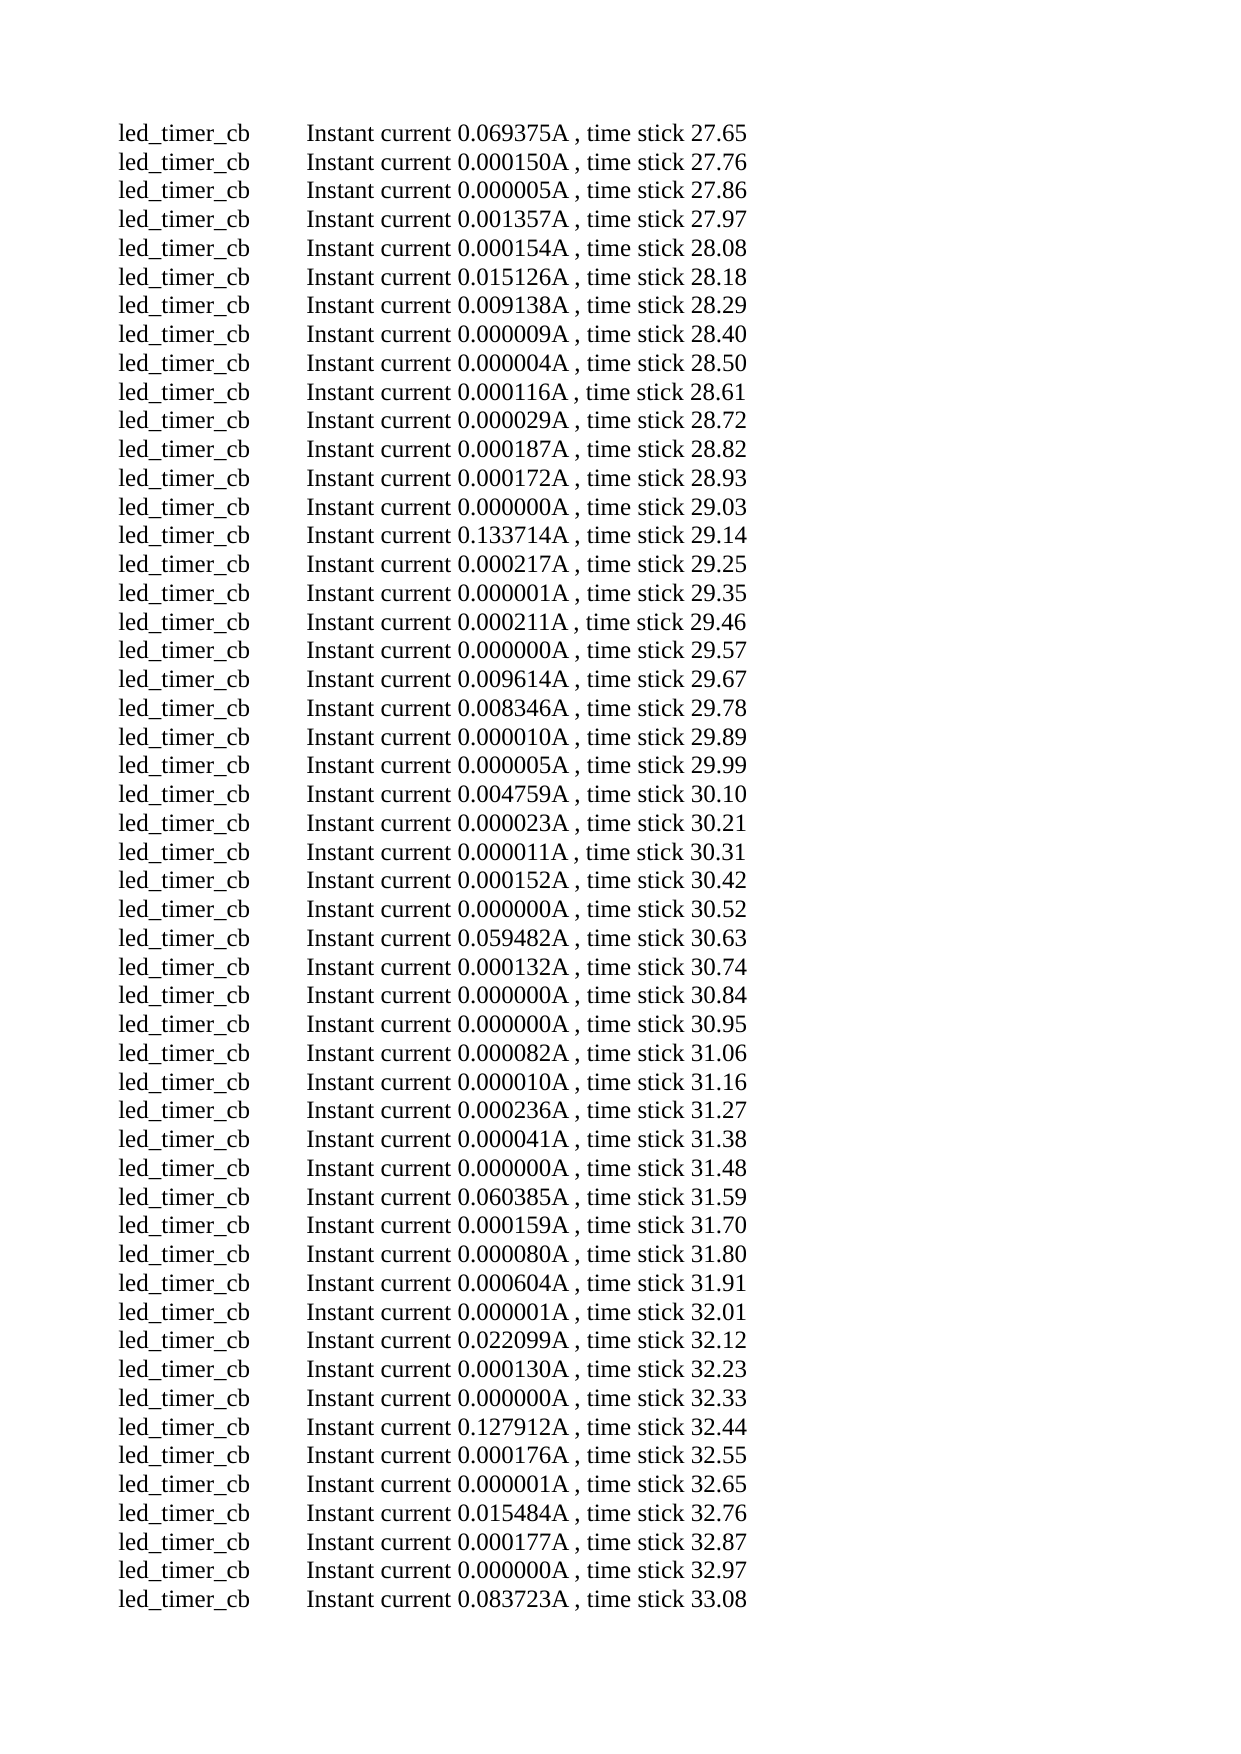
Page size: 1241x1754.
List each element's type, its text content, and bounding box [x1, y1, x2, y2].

text led_timer_cb Instant current 0.000023A , time stick 30.21 [118, 808, 1122, 837]
text led_timer_cb Instant current 0.000041A , time stick 31.38 [118, 1124, 1122, 1153]
text led_timer_cb Instant current 0.069375A , time stick 27.65 [118, 118, 1122, 147]
text led_timer_cb Instant current 0.000001A , time stick 32.65 [118, 1469, 1122, 1498]
text led_timer_cb Instant current 0.127912A , time stick 32.44 [118, 1412, 1122, 1441]
text led_timer_cb Instant current 0.083723A , time stick 33.08 [118, 1584, 1122, 1613]
text led_timer_cb Instant current 0.000152A , time stick 30.42 [118, 866, 1122, 894]
text led_timer_cb Instant current 0.000005A , time stick 27.86 [118, 176, 1122, 204]
text led_timer_cb Instant current 0.000082A , time stick 31.06 [118, 1038, 1122, 1067]
text led_timer_cb Instant current 0.000029A , time stick 28.72 [118, 406, 1122, 434]
text led_timer_cb Instant current 0.000604A , time stick 31.91 [118, 1268, 1122, 1297]
text led_timer_cb Instant current 0.022099A , time stick 32.12 [118, 1326, 1122, 1354]
text led_timer_cb Instant current 0.015484A , time stick 32.76 [118, 1498, 1122, 1527]
text led_timer_cb Instant current 0.000004A , time stick 28.50 [118, 348, 1122, 377]
text led_timer_cb Instant current 0.000080A , time stick 31.80 [118, 1239, 1122, 1268]
text led_timer_cb Instant current 0.000000A , time stick 30.95 [118, 1009, 1122, 1038]
text led_timer_cb Instant current 0.000009A , time stick 28.40 [118, 319, 1122, 348]
text led_timer_cb Instant current 0.133714A , time stick 29.14 [118, 521, 1122, 549]
text led_timer_cb Instant current 0.000001A , time stick 29.35 [118, 578, 1122, 607]
text led_timer_cb Instant current 0.000236A , time stick 31.27 [118, 1096, 1122, 1124]
text led_timer_cb Instant current 0.009138A , time stick 28.29 [118, 291, 1122, 319]
text led_timer_cb Instant current 0.015126A , time stick 28.18 [118, 262, 1122, 291]
text led_timer_cb Instant current 0.004759A , time stick 30.10 [118, 779, 1122, 808]
text led_timer_cb Instant current 0.008346A , time stick 29.78 [118, 693, 1122, 722]
text led_timer_cb Instant current 0.000001A , time stick 32.01 [118, 1297, 1122, 1326]
text led_timer_cb Instant current 0.000172A , time stick 28.93 [118, 463, 1122, 492]
text led_timer_cb Instant current 0.000011A , time stick 30.31 [118, 837, 1122, 866]
text led_timer_cb Instant current 0.000000A , time stick 29.57 [118, 636, 1122, 664]
text led_timer_cb Instant current 0.000130A , time stick 32.23 [118, 1354, 1122, 1383]
text led_timer_cb Instant current 0.000000A , time stick 30.52 [118, 894, 1122, 923]
text led_timer_cb Instant current 0.000150A , time stick 27.76 [118, 147, 1122, 176]
text led_timer_cb Instant current 0.000010A , time stick 31.16 [118, 1067, 1122, 1096]
text led_timer_cb Instant current 0.000177A , time stick 32.87 [118, 1527, 1122, 1556]
text led_timer_cb Instant current 0.060385A , time stick 31.59 [118, 1182, 1122, 1211]
text led_timer_cb Instant current 0.000000A , time stick 32.33 [118, 1383, 1122, 1412]
text led_timer_cb Instant current 0.000010A , time stick 29.89 [118, 722, 1122, 751]
text led_timer_cb Instant current 0.000132A , time stick 30.74 [118, 952, 1122, 981]
text led_timer_cb Instant current 0.009614A , time stick 29.67 [118, 664, 1122, 693]
text led_timer_cb Instant current 0.000154A , time stick 28.08 [118, 233, 1122, 262]
text led_timer_cb Instant current 0.000000A , time stick 31.48 [118, 1153, 1122, 1182]
text led_timer_cb Instant current 0.000159A , time stick 31.70 [118, 1211, 1122, 1239]
text led_timer_cb Instant current 0.001357A , time stick 27.97 [118, 204, 1122, 233]
text led_timer_cb Instant current 0.000176A , time stick 32.55 [118, 1441, 1122, 1469]
text led_timer_cb Instant current 0.000000A , time stick 30.84 [118, 981, 1122, 1009]
text led_timer_cb Instant current 0.000217A , time stick 29.25 [118, 549, 1122, 578]
text led_timer_cb Instant current 0.000211A , time stick 29.46 [118, 607, 1122, 636]
text led_timer_cb Instant current 0.000000A , time stick 32.97 [118, 1556, 1122, 1584]
text led_timer_cb Instant current 0.000000A , time stick 29.03 [118, 492, 1122, 521]
text led_timer_cb Instant current 0.000116A , time stick 28.61 [118, 377, 1122, 406]
text led_timer_cb Instant current 0.000005A , time stick 29.99 [118, 751, 1122, 779]
text led_timer_cb Instant current 0.059482A , time stick 30.63 [118, 923, 1122, 952]
text led_timer_cb Instant current 0.000187A , time stick 28.82 [118, 434, 1122, 463]
